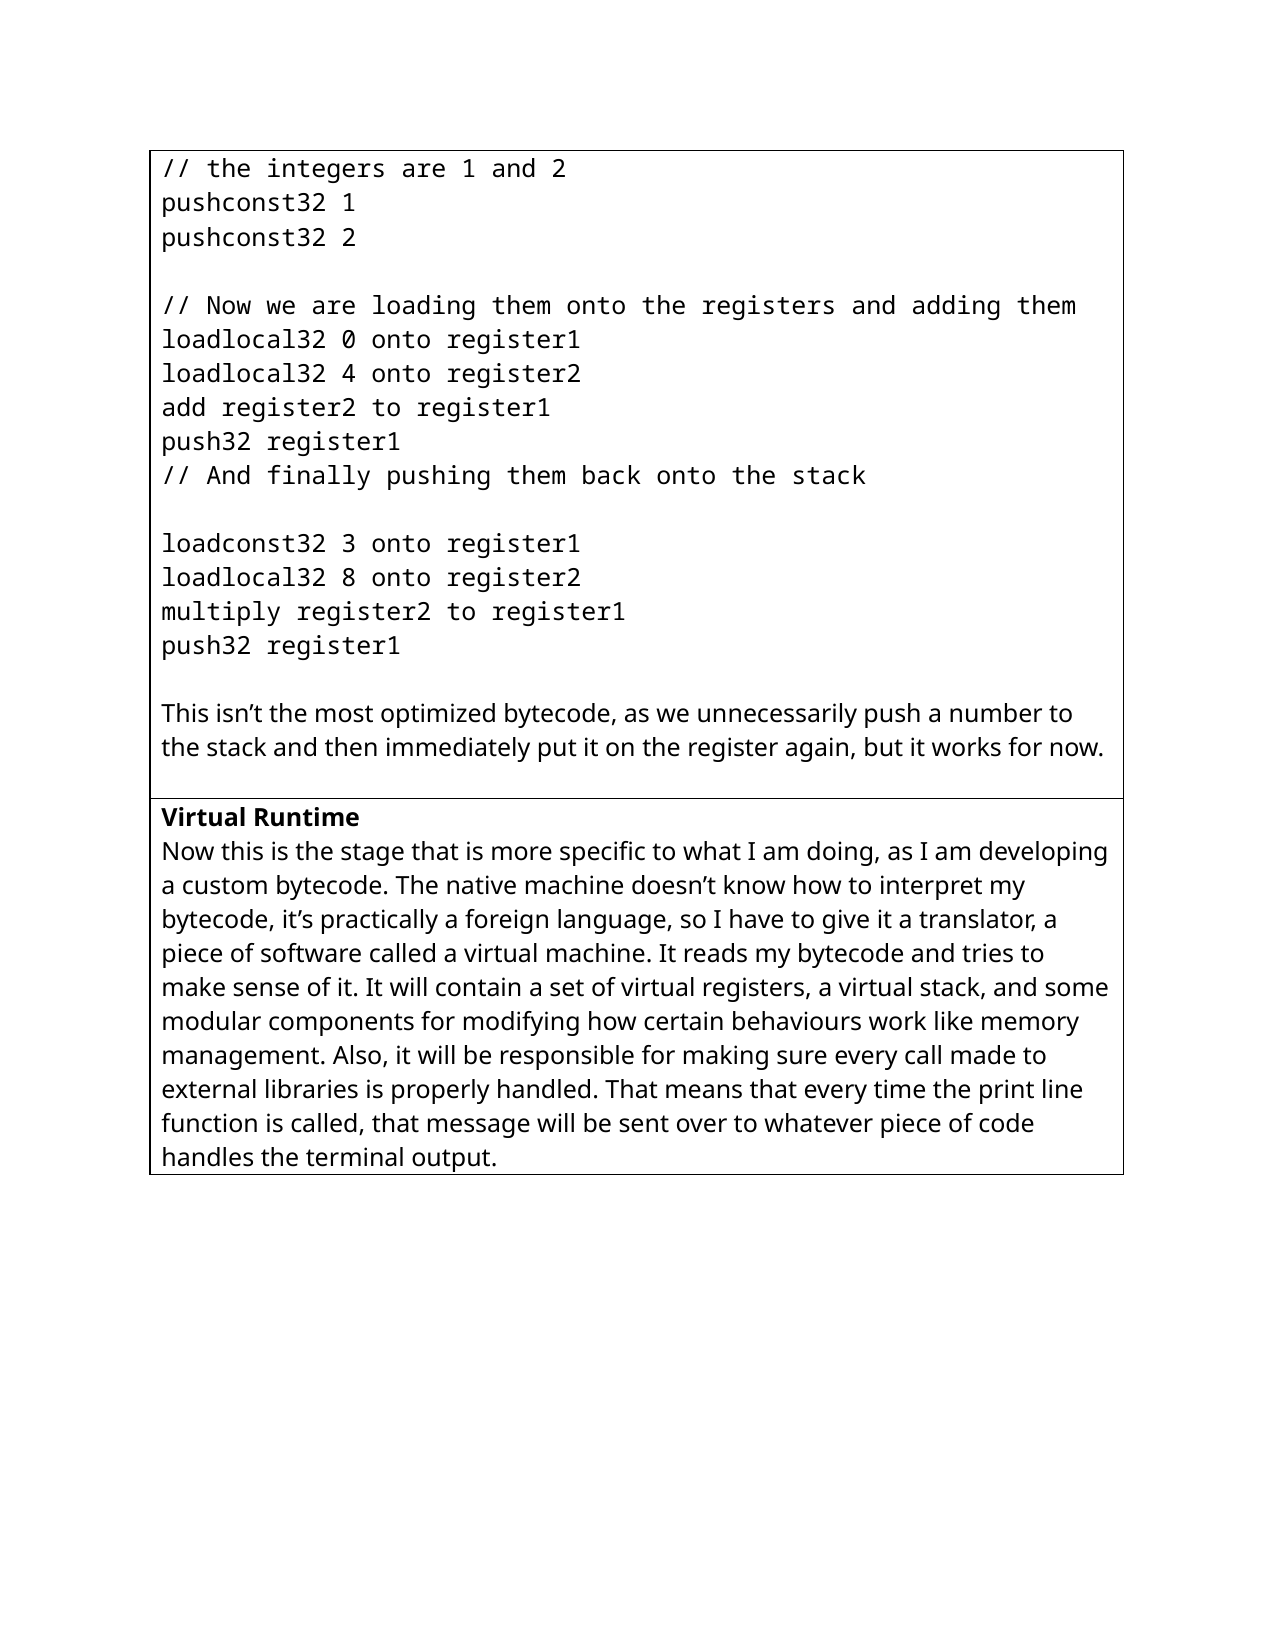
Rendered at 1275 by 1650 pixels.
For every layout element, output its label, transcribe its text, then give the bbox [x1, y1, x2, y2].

table_cell Virtual Runtime Now this is the stage that is more specific to what I am doing, as I am developing a custom bytecode. The native machine doesn’t know how to interpret my bytecode, it’s practically a foreign language, so I have to give it a translator, a piece of software called a virtual machine. It reads my bytecode and tries to make sense of it. It will contain a set of virtual registers, a virtual stack, and some modular components for modifying how certain behaviours work like memory management. Also, it will be responsible for making sure every call made to external libraries is properly handled. That means that every time the print line function is called, that message will be sent over to whatever piece of code handles the terminal output. [151, 799, 1123, 1174]
table_cell // the integers are 1 and 2 pushconst32 1 pushconst32 2 // Now we are loading them onto the registers and adding them loadlocal32 0 onto register1 loadlocal32 4 onto register2 add register2 to register1 push32 register1 // And finally pushing them back onto the stack loadconst32 3 onto register1 loadlocal32 8 onto register2 multiply register2 to register1 push32 register1 This isn’t the most optimized bytecode, as we unnecessarily push a number to the stack and then immediately put it on the register again, but it works for now. [151, 151, 1123, 798]
